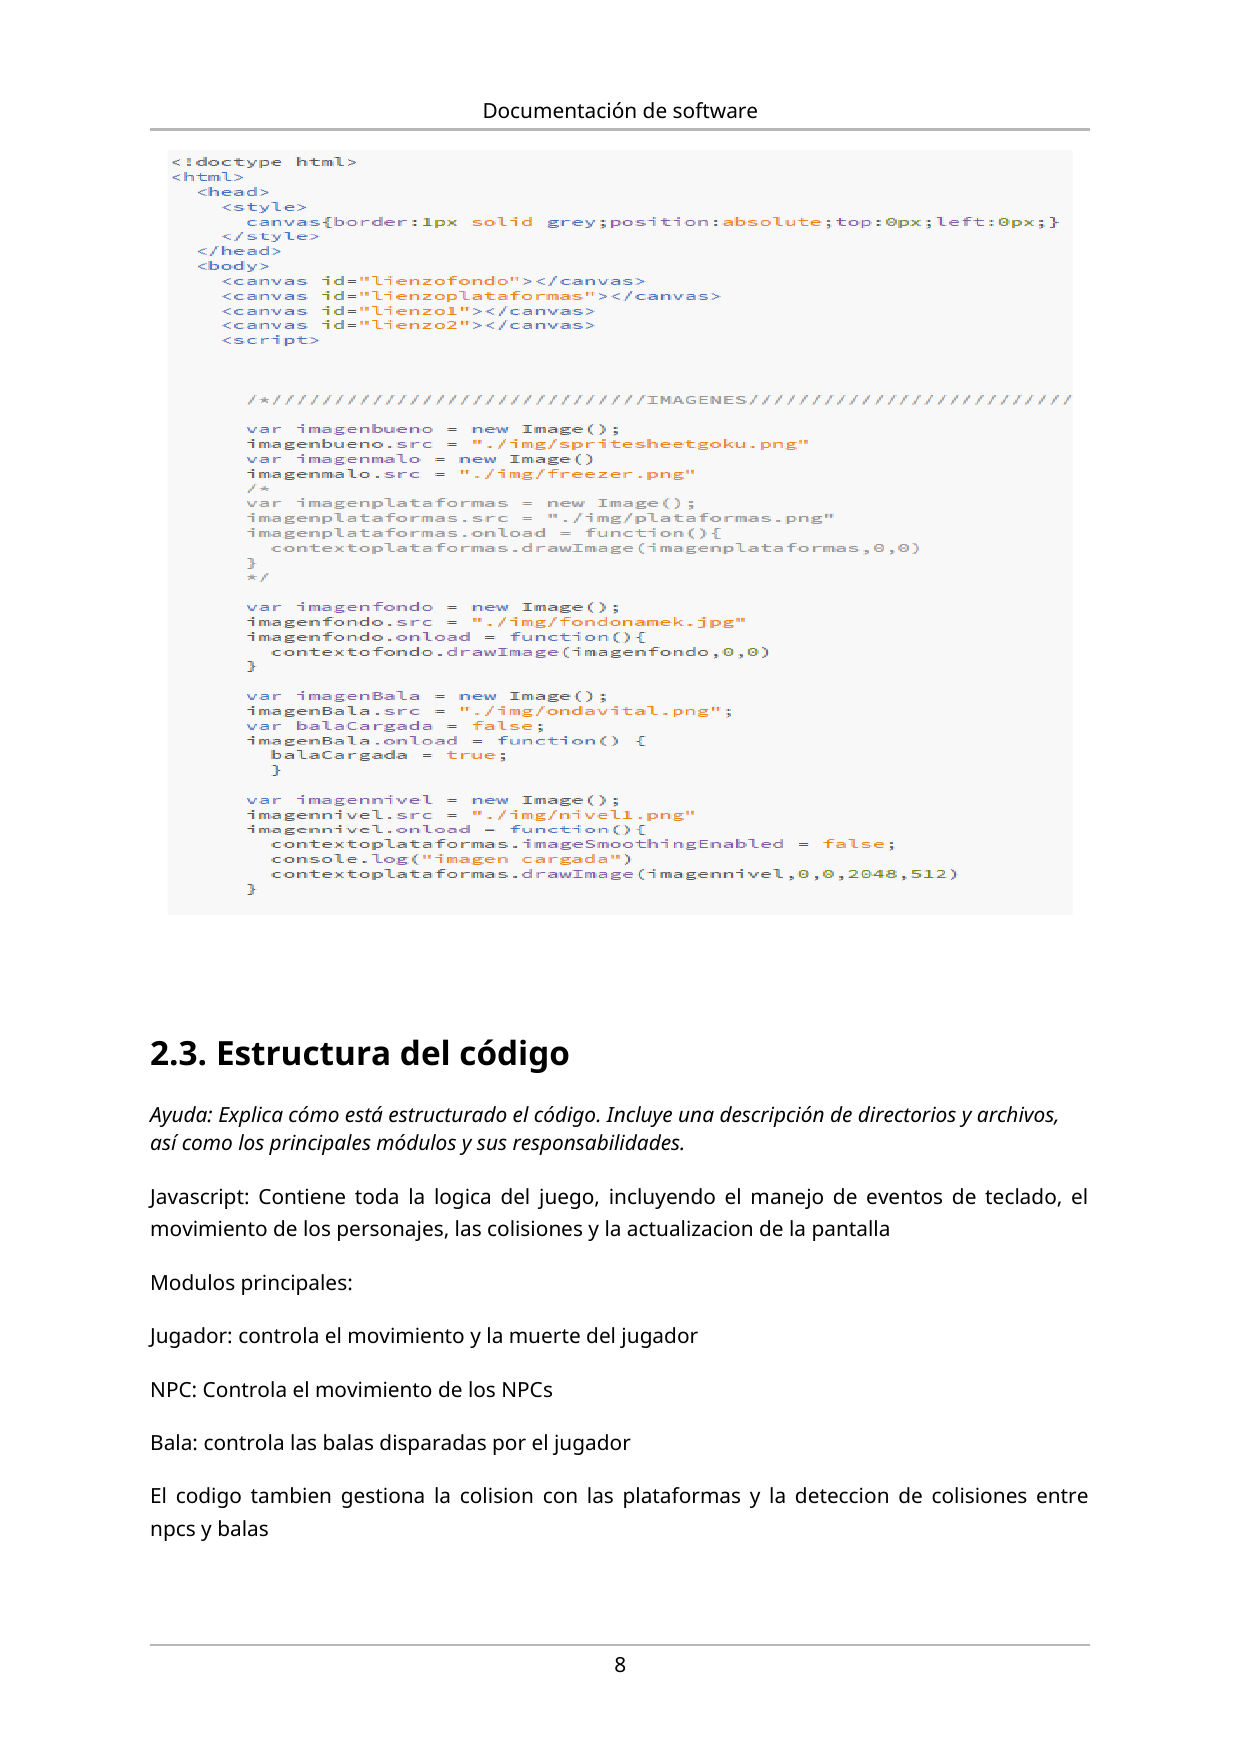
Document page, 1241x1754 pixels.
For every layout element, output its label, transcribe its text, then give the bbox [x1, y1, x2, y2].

text Modulos principales: [150, 1268, 1090, 1296]
text Javascript: Contiene toda la logica del juego, incluyendo el manejo de eventos de teclado, el movimiento de los personajes, las colisiones y la actualizacion de la pantalla [150, 1182, 1090, 1243]
text Bala: controla las balas disparadas por el jugador [150, 1428, 1090, 1457]
picture [167, 150, 1073, 915]
subtitle 2.3. Estructura del código [150, 1029, 1090, 1075]
text El codigo tambien gestiona la colision con las plataformas y la deteccion de colisiones entre npcs y balas [150, 1482, 1090, 1543]
text NPC: Controla el movimiento de los NPCs [150, 1375, 1090, 1403]
text Jugador: controla el movimiento y la muerte del jugador [150, 1321, 1090, 1350]
text Ayuda: Explica cómo está estructurado el código. Incluye una descripción de directorios y archivos, así como los principales módulos y sus responsabilidades. [150, 1100, 1090, 1157]
